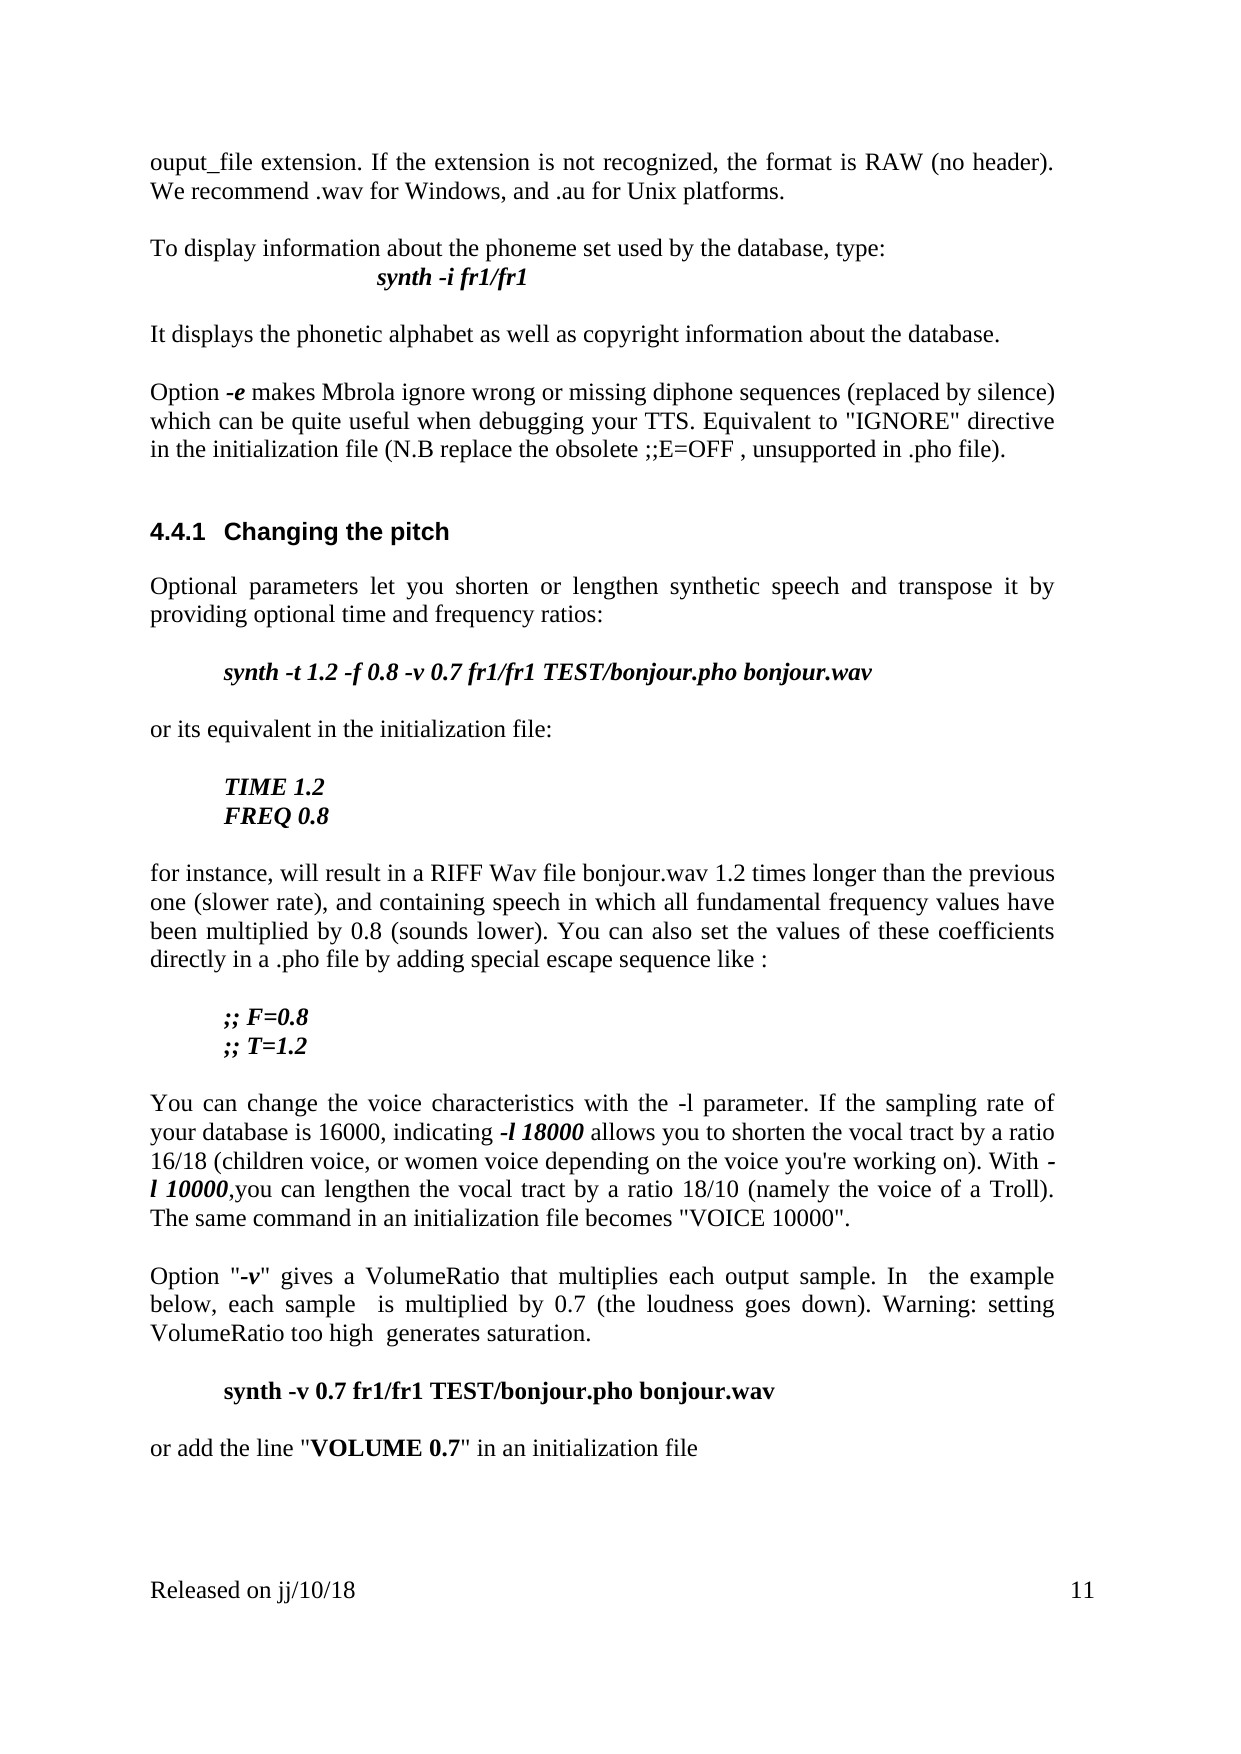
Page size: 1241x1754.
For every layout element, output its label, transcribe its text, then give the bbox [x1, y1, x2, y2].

text It displays the phonetic alphabet as well as copyright information about the database. [150, 319, 1056, 348]
text for instance, will result in a RIFF Wav file bonjour.wav 1.2 times longer than the previous one (slower rate), and containing speech in which all fundamental frequency values have been multiplied by 0.8 (sounds lower). You can also set the values of these coefficients directly in a .pho file by adding special escape sequence like : [150, 858, 1056, 973]
text ;; T=1.2 [223, 1031, 1056, 1059]
text Option "-v" gives a VolumeRatio that multiplies each output sample. In the example below, each sample is multiplied by 0.7 (the loudness goes down). Warning: setting VolumeRatio too high generates saturation. [150, 1261, 1056, 1347]
text FREQ 0.8 [223, 801, 1056, 829]
subtitle Changing the pitch [150, 517, 1056, 546]
text or its equivalent in the initialization file: [150, 714, 1056, 743]
text Option -e makes Mbrola ignore wrong or missing diphone sequences (replaced by silence) which can be quite useful when debugging your TTS. Equivalent to "IGNORE" directive in the initialization file (N.B replace the obsolete ;;E=OFF , unsupported in .pho file). [150, 377, 1056, 463]
text TIME 1.2 [223, 772, 1056, 801]
text You can change the voice characteristics with the -l parameter. If the sampling rate of your database is 16000, indicating -l 18000 allows you to shorten the vocal tract by a ratio 16/18 (children voice, or women voice depending on the voice you're working on). With -l 10000,you can lengthen the vocal tract by a ratio 18/10 (namely the voice of a Troll). The same command in an initialization file becomes "VOICE 10000". [150, 1088, 1056, 1232]
text synth -v 0.7 fr1/fr1 TEST/bonjour.pho bonjour.wav [223, 1376, 1056, 1404]
text To display information about the phoneme set used by the database, type: [150, 233, 1056, 262]
text or add the line "VOLUME 0.7" in an initialization file [150, 1433, 1056, 1462]
text ouput_file extension. If the extension is not recognized, the format is RAW (no header). We recommend .wav for Windows, and .au for Unix platforms. [150, 147, 1056, 204]
text ;; F=0.8 [223, 1002, 1056, 1031]
text synth -i fr1/fr1 [223, 262, 1056, 291]
text Optional parameters let you shorten or lengthen synthetic speech and transpose it by providing optional time and frequency ratios: [150, 571, 1056, 628]
text synth -t 1.2 -f 0.8 -v 0.7 fr1/fr1 TEST/bonjour.pho bonjour.wav [223, 657, 1056, 686]
